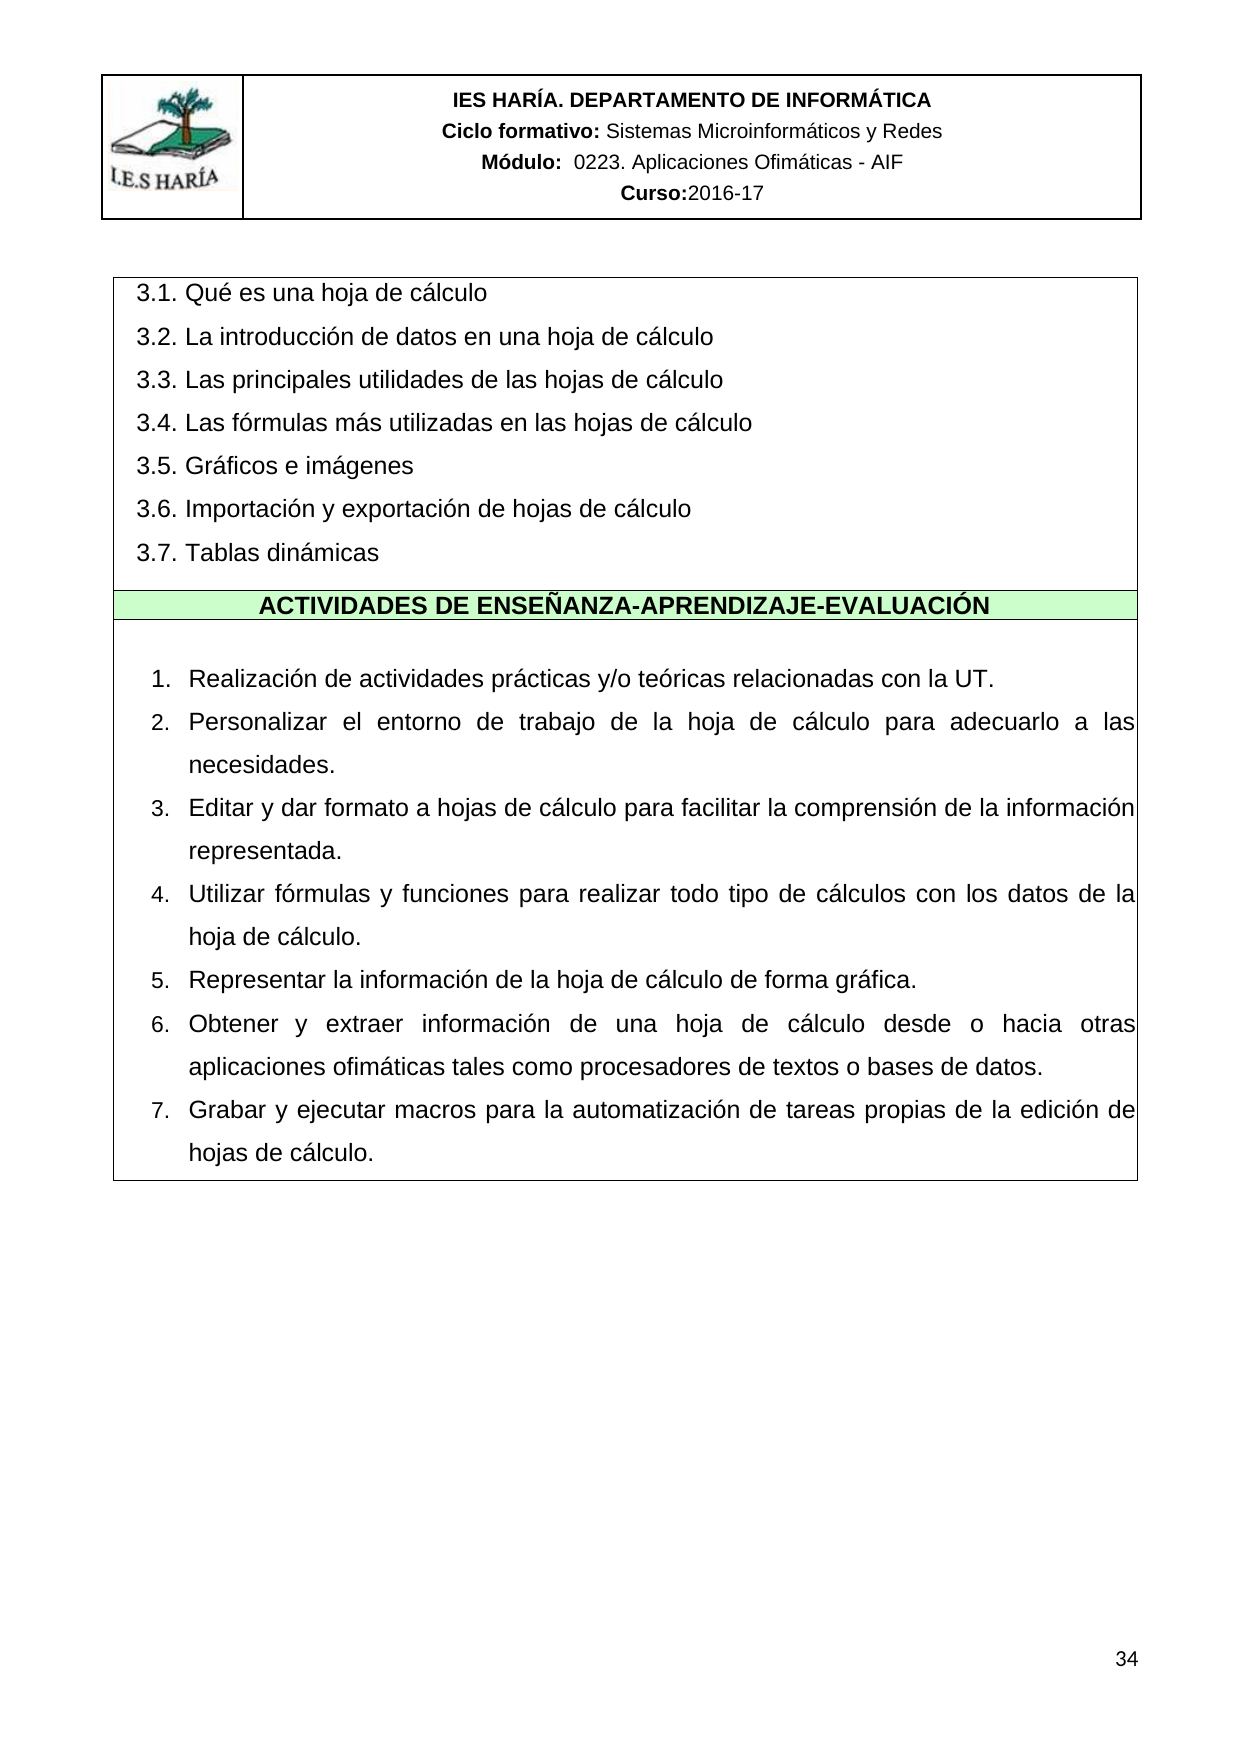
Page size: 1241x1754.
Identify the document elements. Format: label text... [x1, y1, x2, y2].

table_cell Realización de actividades prácticas y/o teóricas relacionadas con la UT. Personalizar el entorno de trabajo de la hoja de cálculo para adecuarlo a las necesidades. Editar y dar formato a hojas de cálculo para facilitar la comprensión de la información representada. Utilizar fórmulas y funciones para realizar todo tipo de cálculos con los datos de la hoja de cálculo. Representar la información de la hoja de cálculo de forma gráfica. Obtener y extraer información de una hoja de cálculo desde o hacia otras aplicaciones ofimáticas tales como procesadores de textos o bases de datos. Grabar y ejecutar macros para la automatización de tareas propias de la edición de hojas de cálculo. [114, 620, 1137, 1180]
table_cell 3.1. Qué es una hoja de cálculo 3.2. La introducción de datos en una hoja de cálculo 3.3. Las principales utilidades de las hojas de cálculo 3.4. Las fórmulas más utilizadas en las hojas de cálculo 3.5. Gráficos e imágenes 3.6. Importación y exportación de hojas de cálculo 3.7. Tablas dinámicas [114, 278, 1137, 589]
table_cell ACTIVIDADES DE ENSEÑANZA-APRENDIZAJE-EVALUACIÓN [114, 591, 1137, 619]
picture [107, 81, 238, 191]
